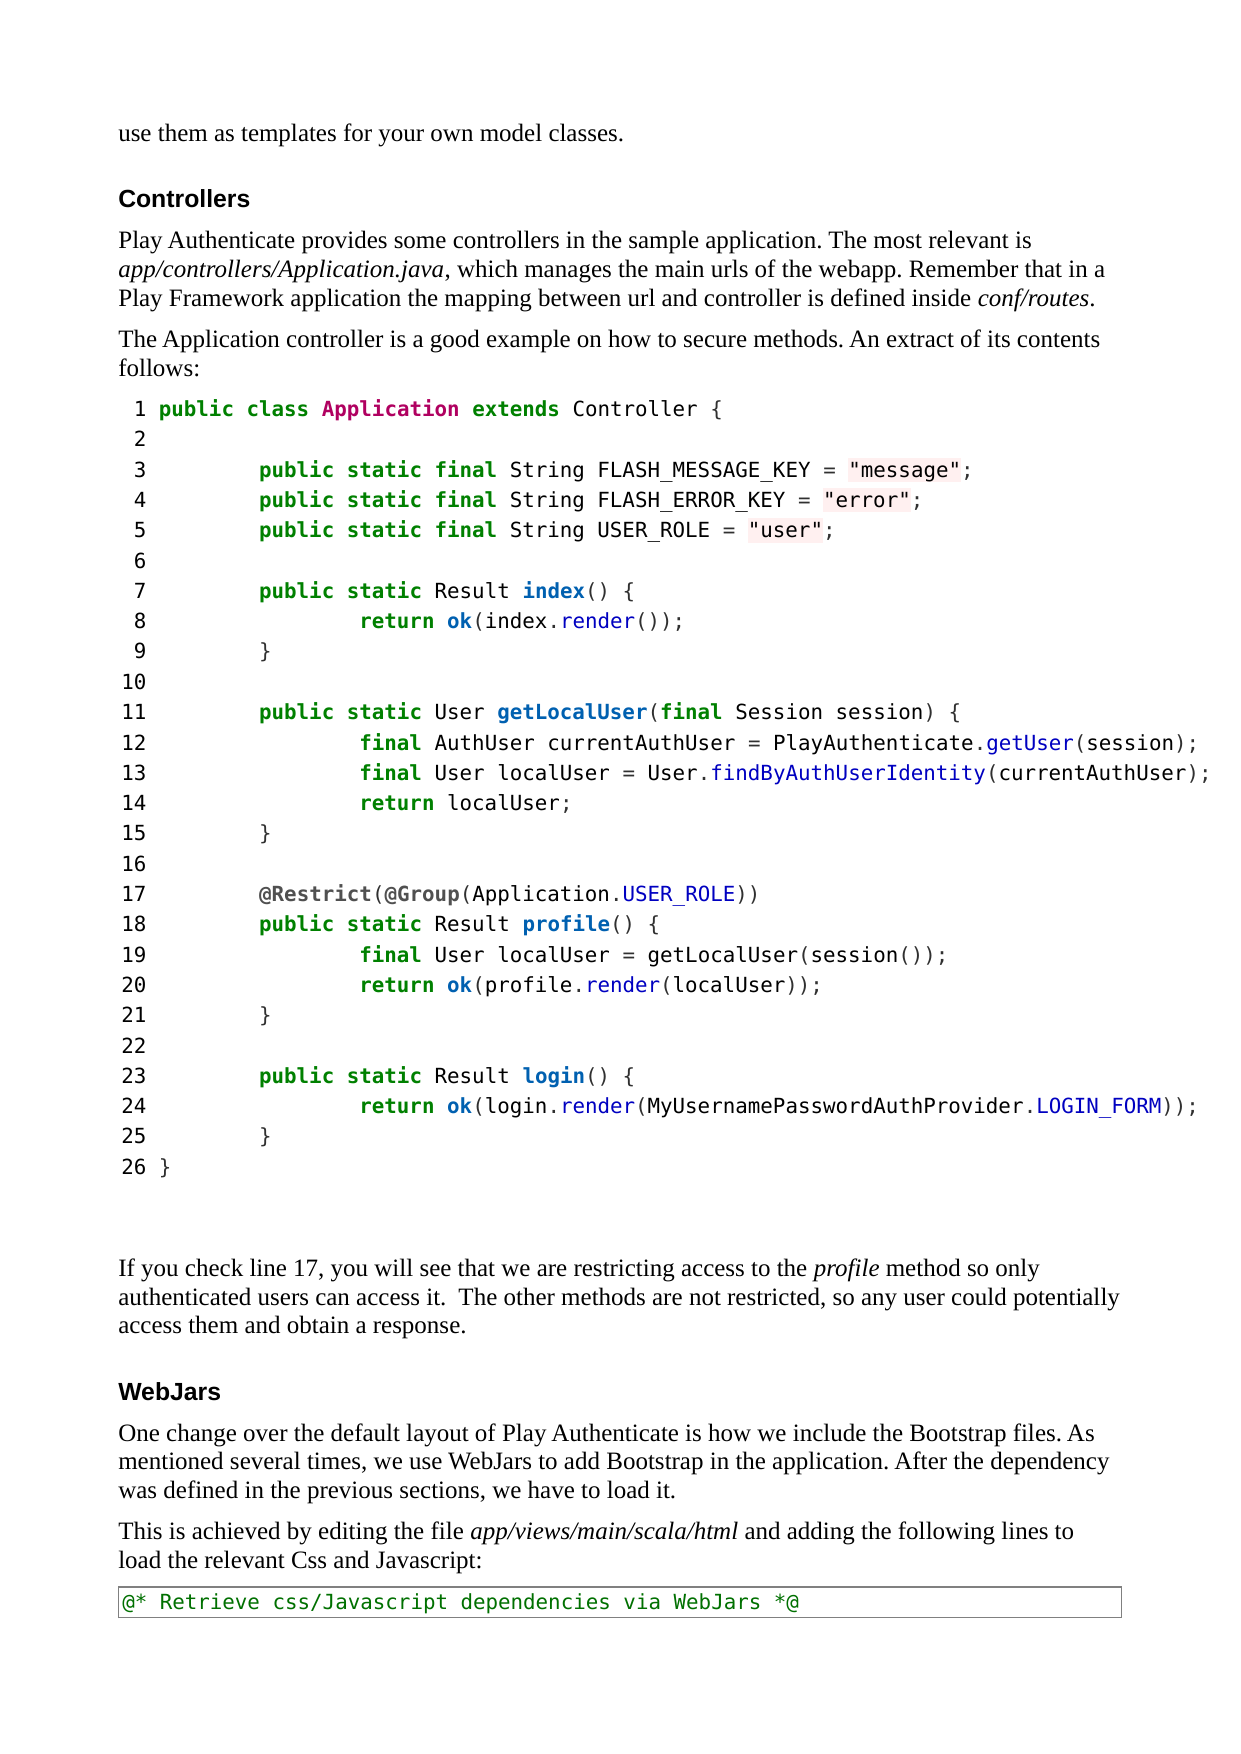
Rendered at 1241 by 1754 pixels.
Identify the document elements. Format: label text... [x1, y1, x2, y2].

text One change over the default layout of Play Authenticate is how we include the Bootstrap files. As mentioned several times, we use WebJars to add Bootstrap in the application. After the dependency was defined in the previous sections, we have to load it. [118, 1418, 1122, 1504]
subtitle WebJars [118, 1377, 1122, 1405]
text If you check line 17, you will see that we are restricting access to the profile method so only authenticated users can access it. The other methods are not restricted, so any user could potentially access them and obtain a response. [118, 1253, 1122, 1339]
text @* Retrieve css/Javascript dependencies via WebJars *@ [119, 1588, 1121, 1617]
subtitle Controllers [118, 184, 1122, 213]
text The Application controller is a good example on how to secure methods. An extract of its contents follows: [118, 324, 1122, 382]
table_header public class Application extends Controller { public static final String FLASH_MESSAGE_KEY = "message"; public static final String FLASH_ERROR_KEY = "error"; public static final String USER_ROLE = "user"; public static Result index() { return ok(index.render()); } public static User getLocalUser(final Session session) { final AuthUser currentAuthUser = PlayAuthenticate.getUser(session); final User localUser = User.findByAuthUserIdentity(currentAuthUser); return localUser; } @Restrict(@Group(Application.USER_ROLE)) public static Result profile() { final User localUser = getLocalUser(session()); return ok(profile.render(localUser)); } public static Result login() { return ok(login.render(MyUsernamePasswordAuthProvider.LOGIN_FORM)); } } [156, 394, 1223, 1212]
table_header 1 2 3 4 5 6 7 8 9 10 11 12 13 14 15 16 17 18 19 20 21 22 23 24 25 26 [118, 394, 156, 1212]
text Play Authenticate provides some controllers in the sample application. The most relevant is app/controllers/Application.java, which manages the main urls of the webapp. Remember that in a Play Framework application the mapping between url and controller is defined inside conf/routes. [118, 225, 1122, 312]
text This is achieved by editing the file app/views/main/scala/html and adding the following lines to load the relevant Css and Javascript: [118, 1516, 1122, 1574]
text use them as templates for your own model classes. [118, 118, 1122, 147]
